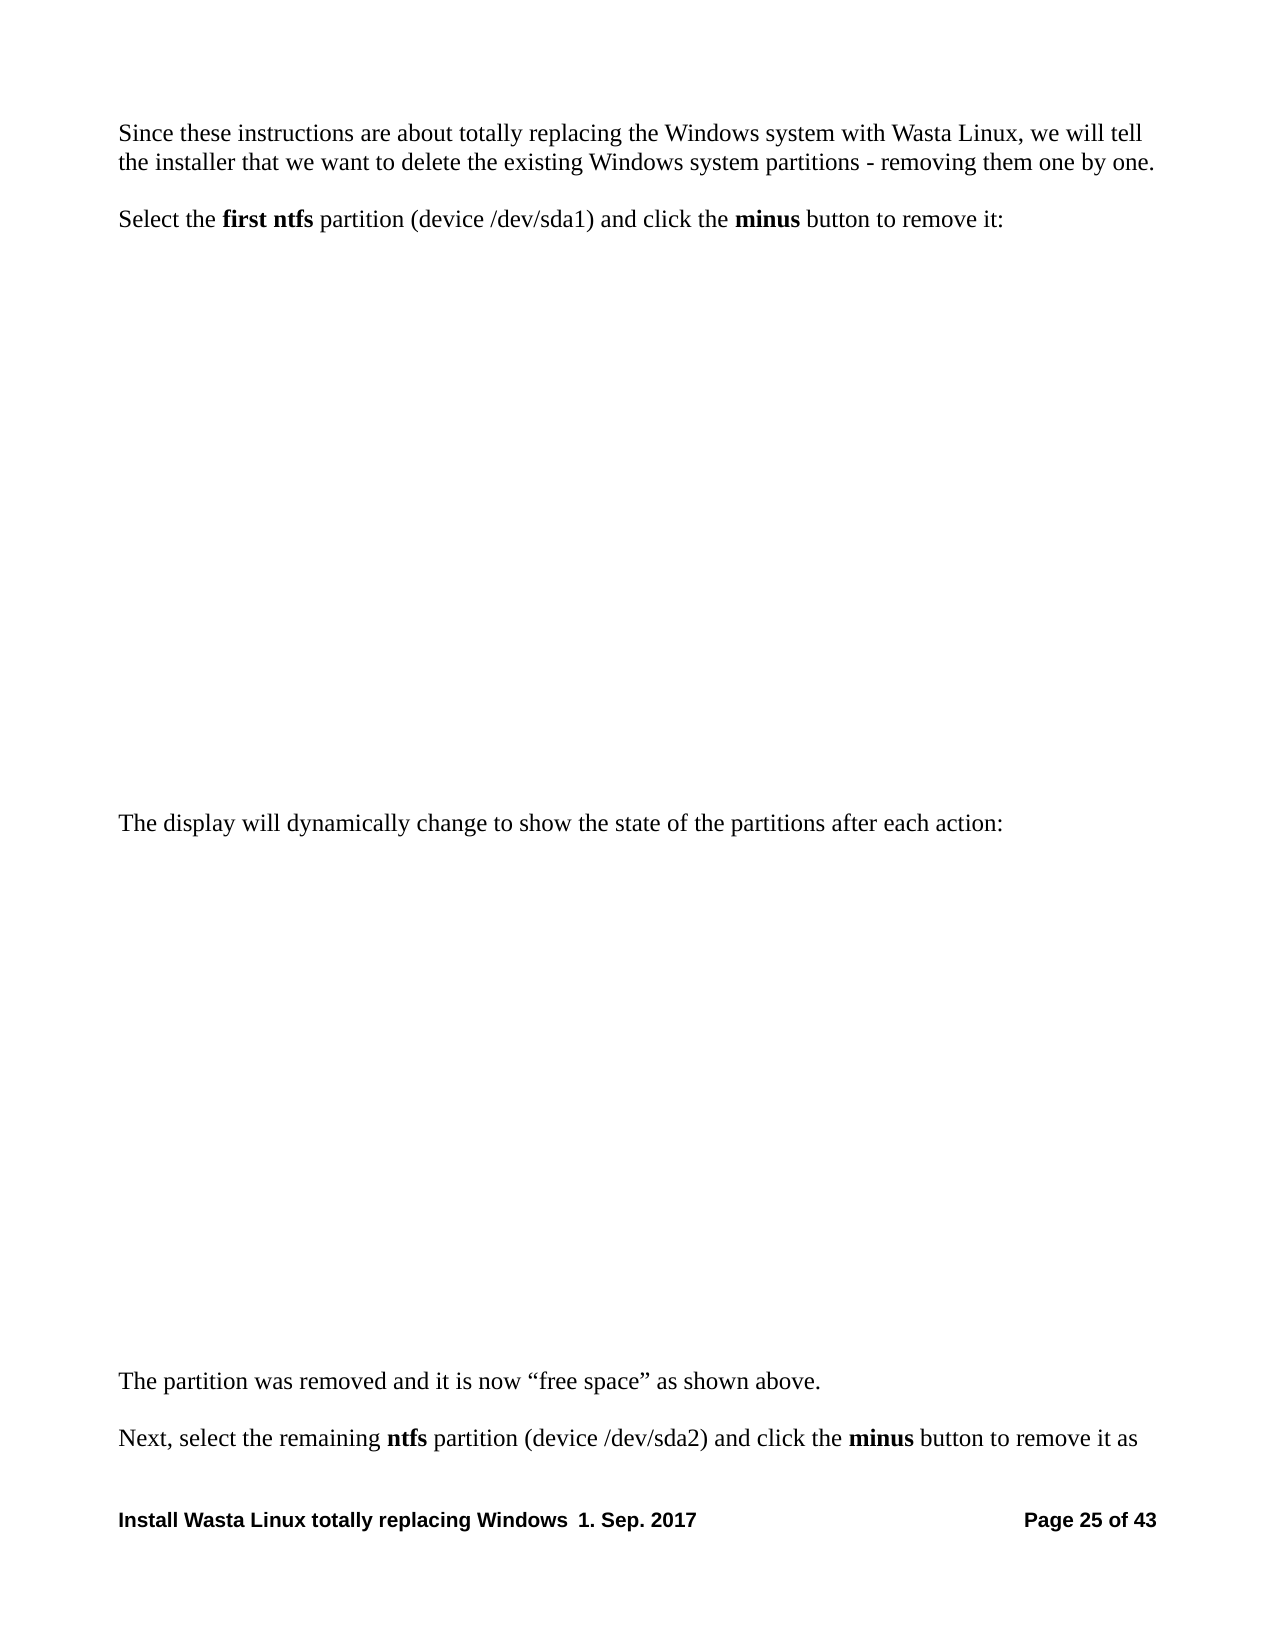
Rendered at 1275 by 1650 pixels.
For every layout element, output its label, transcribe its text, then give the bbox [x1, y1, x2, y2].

text The partition was removed and it is now “free space” as shown above. [118, 1366, 1157, 1395]
text Next, select the remaining ntfs partition (device /dev/sda2) and click the minus button to remove it as [118, 1423, 1157, 1452]
text Select the first ntfs partition (device /dev/sda1) and click the minus button to remove it: [118, 204, 1157, 233]
text The display will dynamically change to show the state of the partitions after each action: [118, 808, 1157, 836]
text Since these instructions are about totally replacing the Windows system with Wasta Linux, we will tell the installer that we want to delete the existing Windows system partitions - removing them one by one. [118, 118, 1157, 176]
